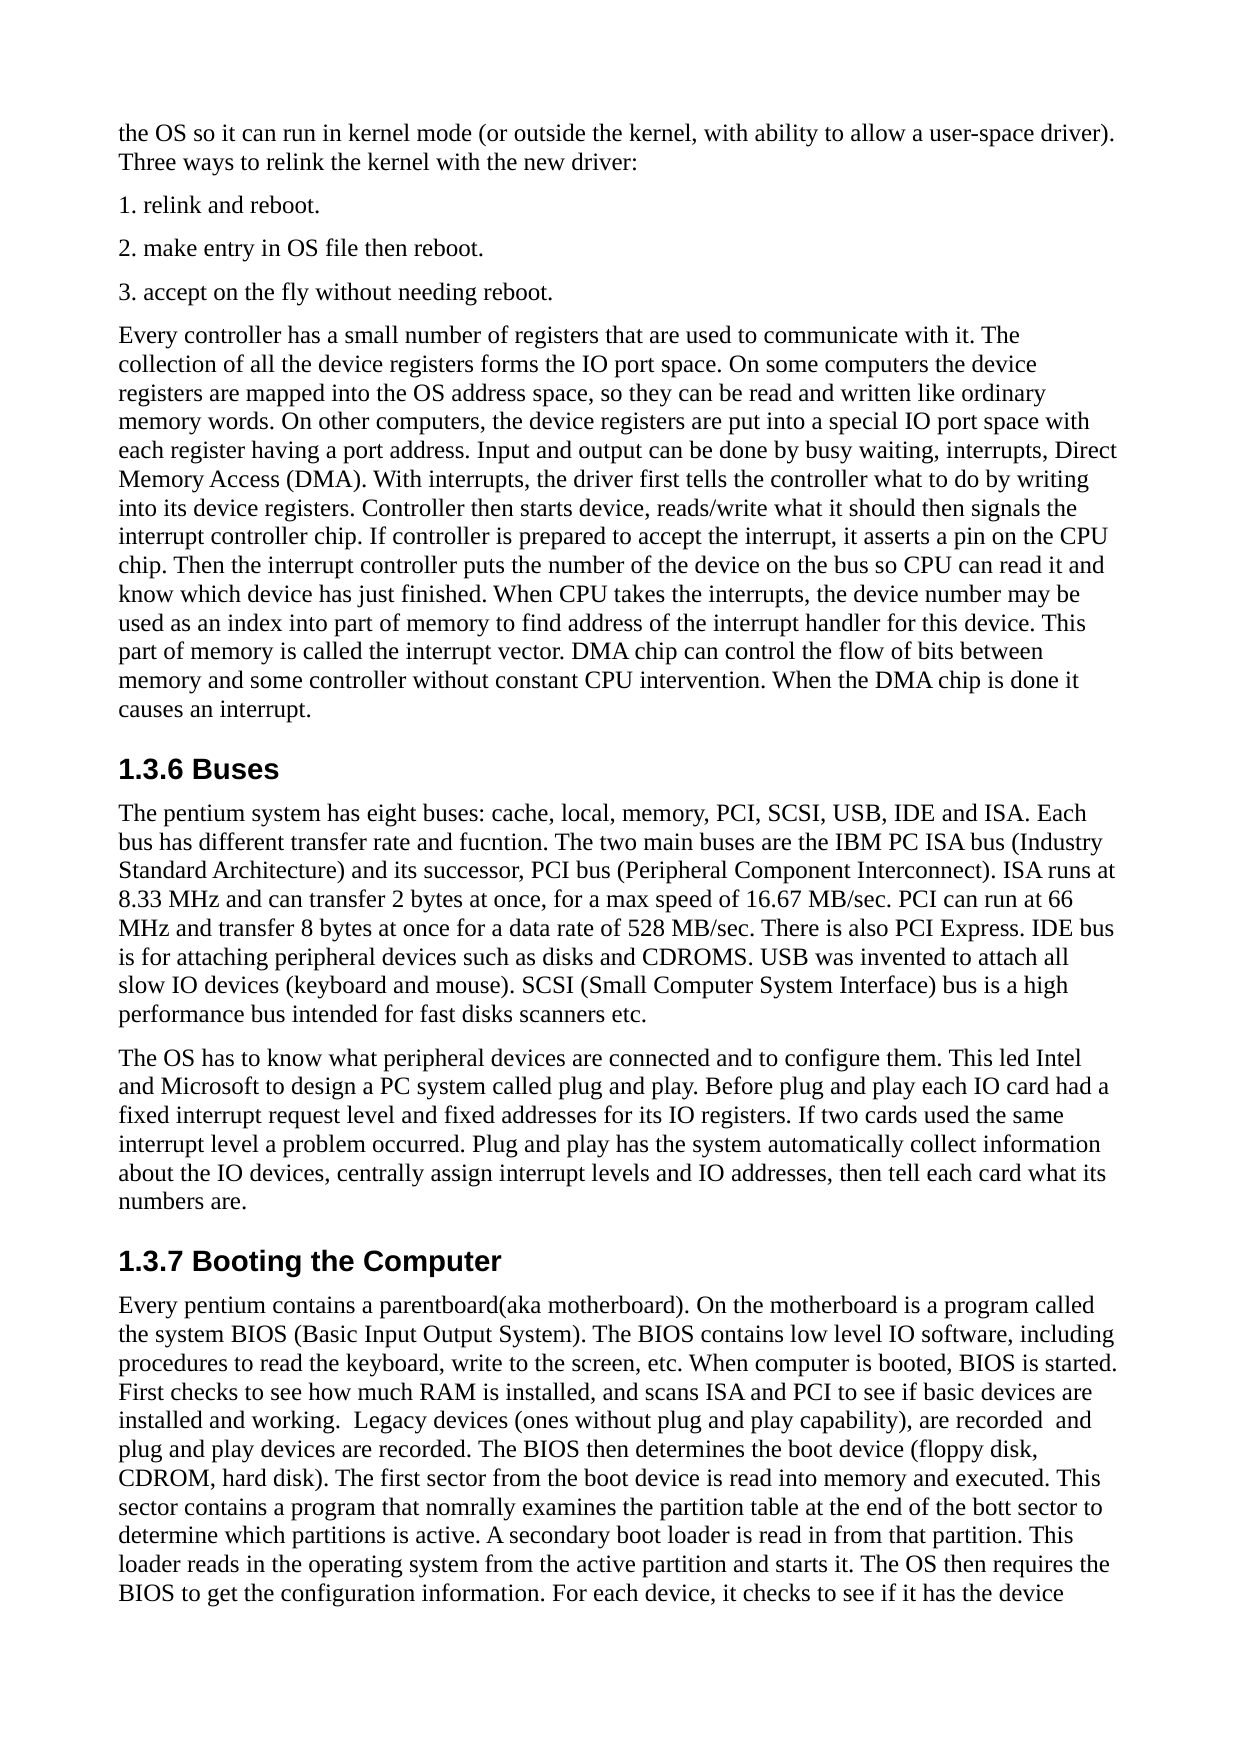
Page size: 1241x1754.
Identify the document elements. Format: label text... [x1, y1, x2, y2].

text The OS has to know what peripheral devices are connected and to configure them. This led Intel and Microsoft to design a PC system called plug and play. Before plug and play each IO card had a fixed interrupt request level and fixed addresses for its IO registers. If two cards used the same interrupt level a problem occurred. Plug and play has the system automatically collect information about the IO devices, centrally assign interrupt levels and IO addresses, then tell each card what its numbers are. [118, 1043, 1122, 1215]
text Every controller has a small number of registers that are used to communicate with it. The collection of all the device registers forms the IO port space. On some computers the device registers are mapped into the OS address space, so they can be read and written like ordinary memory words. On other computers, the device registers are put into a special IO port space with each register having a port address. Input and output can be done by busy waiting, interrupts, Direct Memory Access (DMA). With interrupts, the driver first tells the controller what to do by writing into its device registers. Controller then starts device, reads/write what it should then signals the interrupt controller chip. If controller is prepared to accept the interrupt, it asserts a pin on the CPU chip. Then the interrupt controller puts the number of the device on the bus so CPU can read it and know which device has just finished. When CPU takes the interrupts, the device number may be used as an index into part of memory to find address of the interrupt handler for this device. This part of memory is called the interrupt vector. DMA chip can control the flow of bits between memory and some controller without constant CPU intervention. When the DMA chip is done it causes an interrupt. [118, 320, 1122, 723]
subtitle 1.3.6 Buses [118, 752, 1122, 786]
text Every pentium contains a parentboard(aka motherboard). On the motherboard is a program called the system BIOS (Basic Input Output System). The BIOS contains low level IO software, including procedures to read the keyboard, write to the screen, etc. When computer is booted, BIOS is started. First checks to see how much RAM is installed, and scans ISA and PCI to see if basic devices are installed and working. Legacy devices (ones without plug and play capability), are recorded and plug and play devices are recorded. The BIOS then determines the boot device (floppy disk, CDROM, hard disk). The first sector from the boot device is read into memory and executed. This sector contains a program that nomrally examines the partition table at the end of the bott sector to determine which partitions is active. A secondary boot loader is read in from that partition. This loader reads in the operating system from the active partition and starts it. The OS then requires the BIOS to get the configuration information. For each device, it checks to see if it has the device [118, 1291, 1122, 1607]
text The pentium system has eight buses: cache, local, memory, PCI, SCSI, USB, IDE and ISA. Each bus has different transfer rate and fucntion. The two main buses are the IBM PC ISA bus (Industry Standard Architecture) and its successor, PCI bus (Peripheral Component Interconnect). ISA runs at 8.33 MHz and can transfer 2 bytes at once, for a max speed of 16.67 MB/sec. PCI can run at 66 MHz and transfer 8 bytes at once for a data rate of 528 MB/sec. There is also PCI Express. IDE bus is for attaching peripheral devices such as disks and CDROMS. USB was invented to attach all slow IO devices (keyboard and mouse). SCSI (Small Computer System Interface) bus is a high performance bus intended for fast disks scanners etc. [118, 798, 1122, 1028]
text the OS so it can run in kernel mode (or outside the kernel, with ability to allow a user-space driver). Three ways to relink the kernel with the new driver: [118, 118, 1122, 176]
text 1. relink and reboot. [118, 190, 1122, 219]
subtitle 1.3.7 Booting the Computer [118, 1244, 1122, 1278]
text 2. make entry in OS file then reboot. [118, 233, 1122, 262]
text 3. accept on the fly without needing reboot. [118, 277, 1122, 306]
